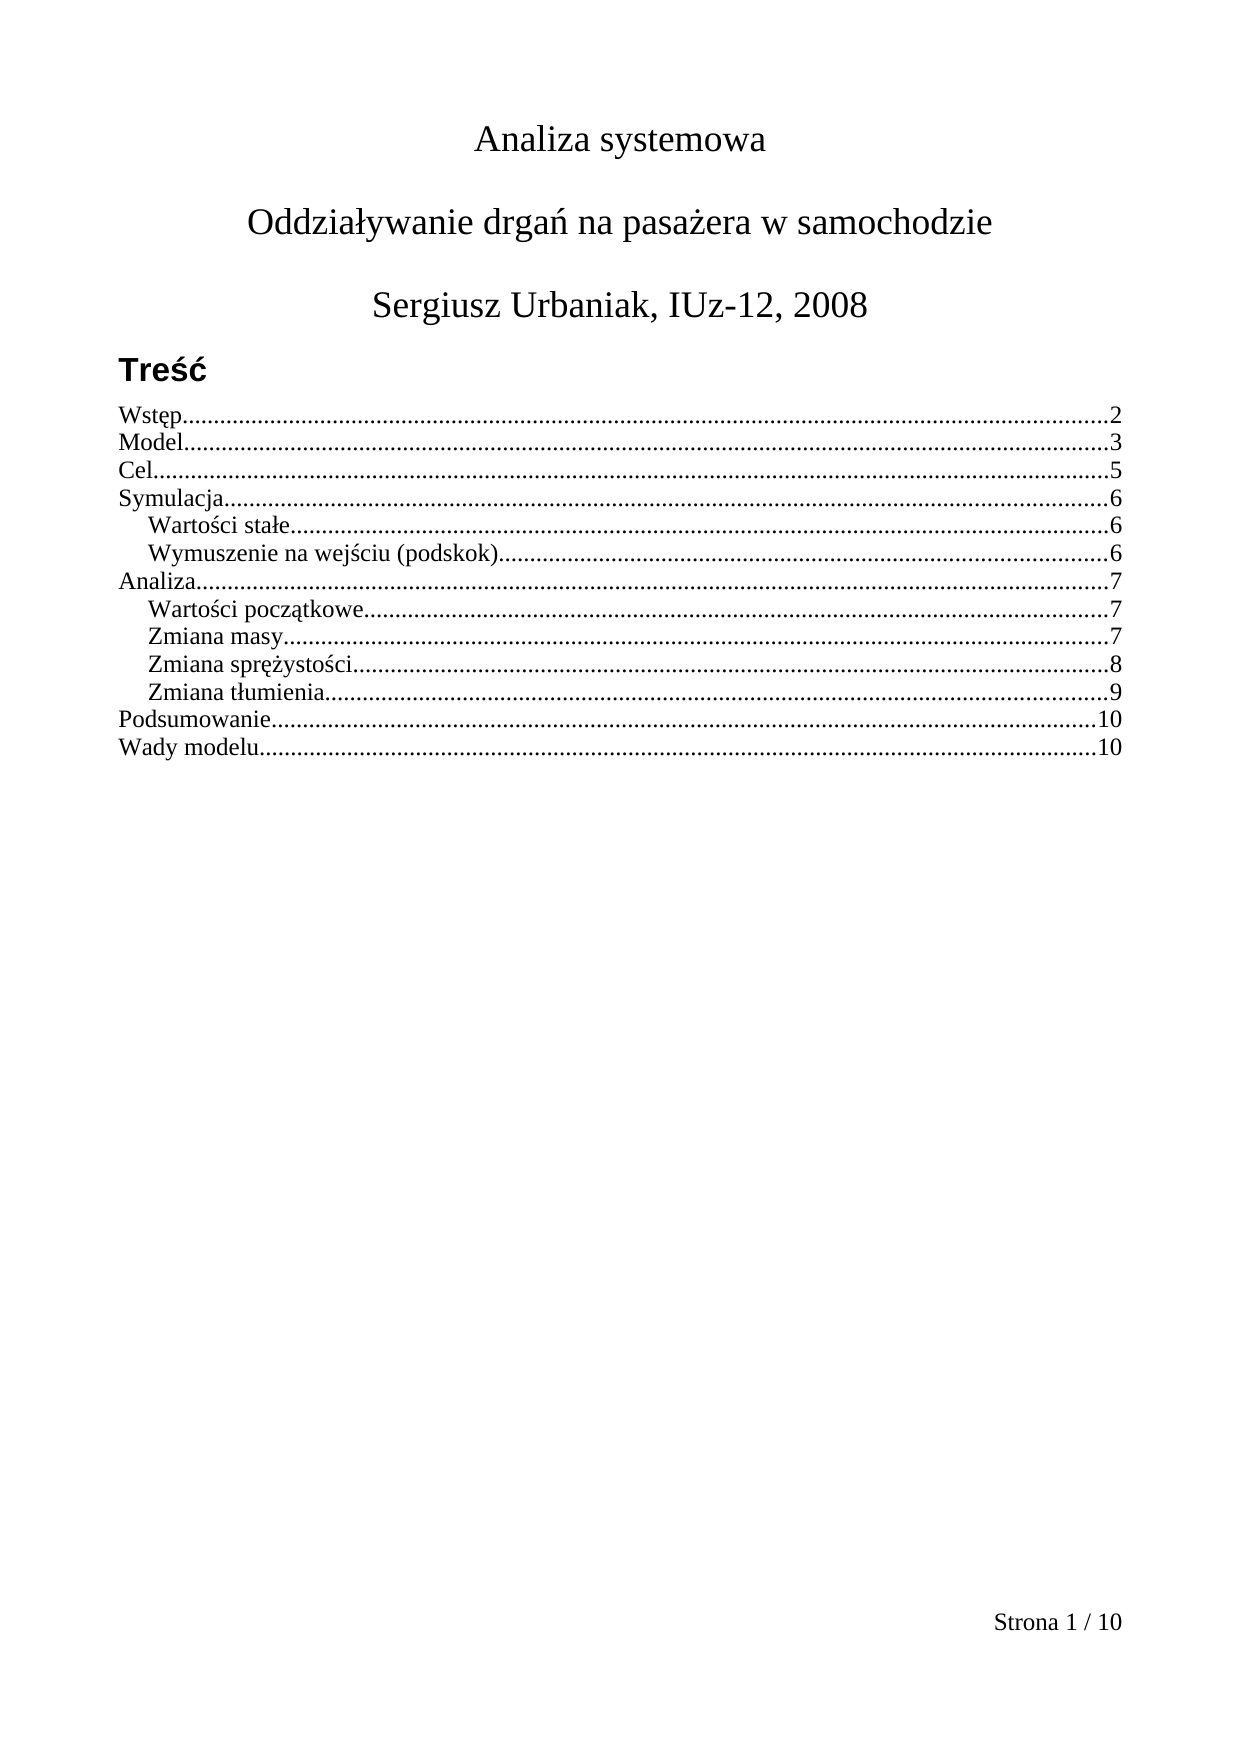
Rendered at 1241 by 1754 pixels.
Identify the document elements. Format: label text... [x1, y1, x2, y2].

text Podsumowanie 10 [118, 706, 1122, 733]
text Oddziaływanie drgań na pasażera w samochodzie [118, 201, 1122, 243]
text Analiza 7 [118, 567, 1122, 595]
text Wartości stałe 6 [148, 512, 1122, 539]
text Wymuszenie na wejściu (podskok) 6 [148, 539, 1122, 567]
text Symulacja 6 [118, 484, 1122, 512]
text Analiza systemowa [118, 118, 1122, 160]
text Zmiana masy 7 [148, 622, 1122, 650]
text Zmiana sprężystości 8 [148, 650, 1122, 678]
text Wady modelu 10 [118, 733, 1122, 761]
text Wartości początkowe 7 [148, 595, 1122, 622]
text Zmiana tłumienia 9 [148, 678, 1122, 706]
text Model 3 [118, 428, 1122, 456]
text Wstęp 2 [118, 401, 1122, 428]
text Sergiusz Urbaniak, IUz-12, 2008 [118, 284, 1122, 326]
subtitle Treść [118, 351, 1122, 388]
text Cel 5 [118, 456, 1122, 484]
